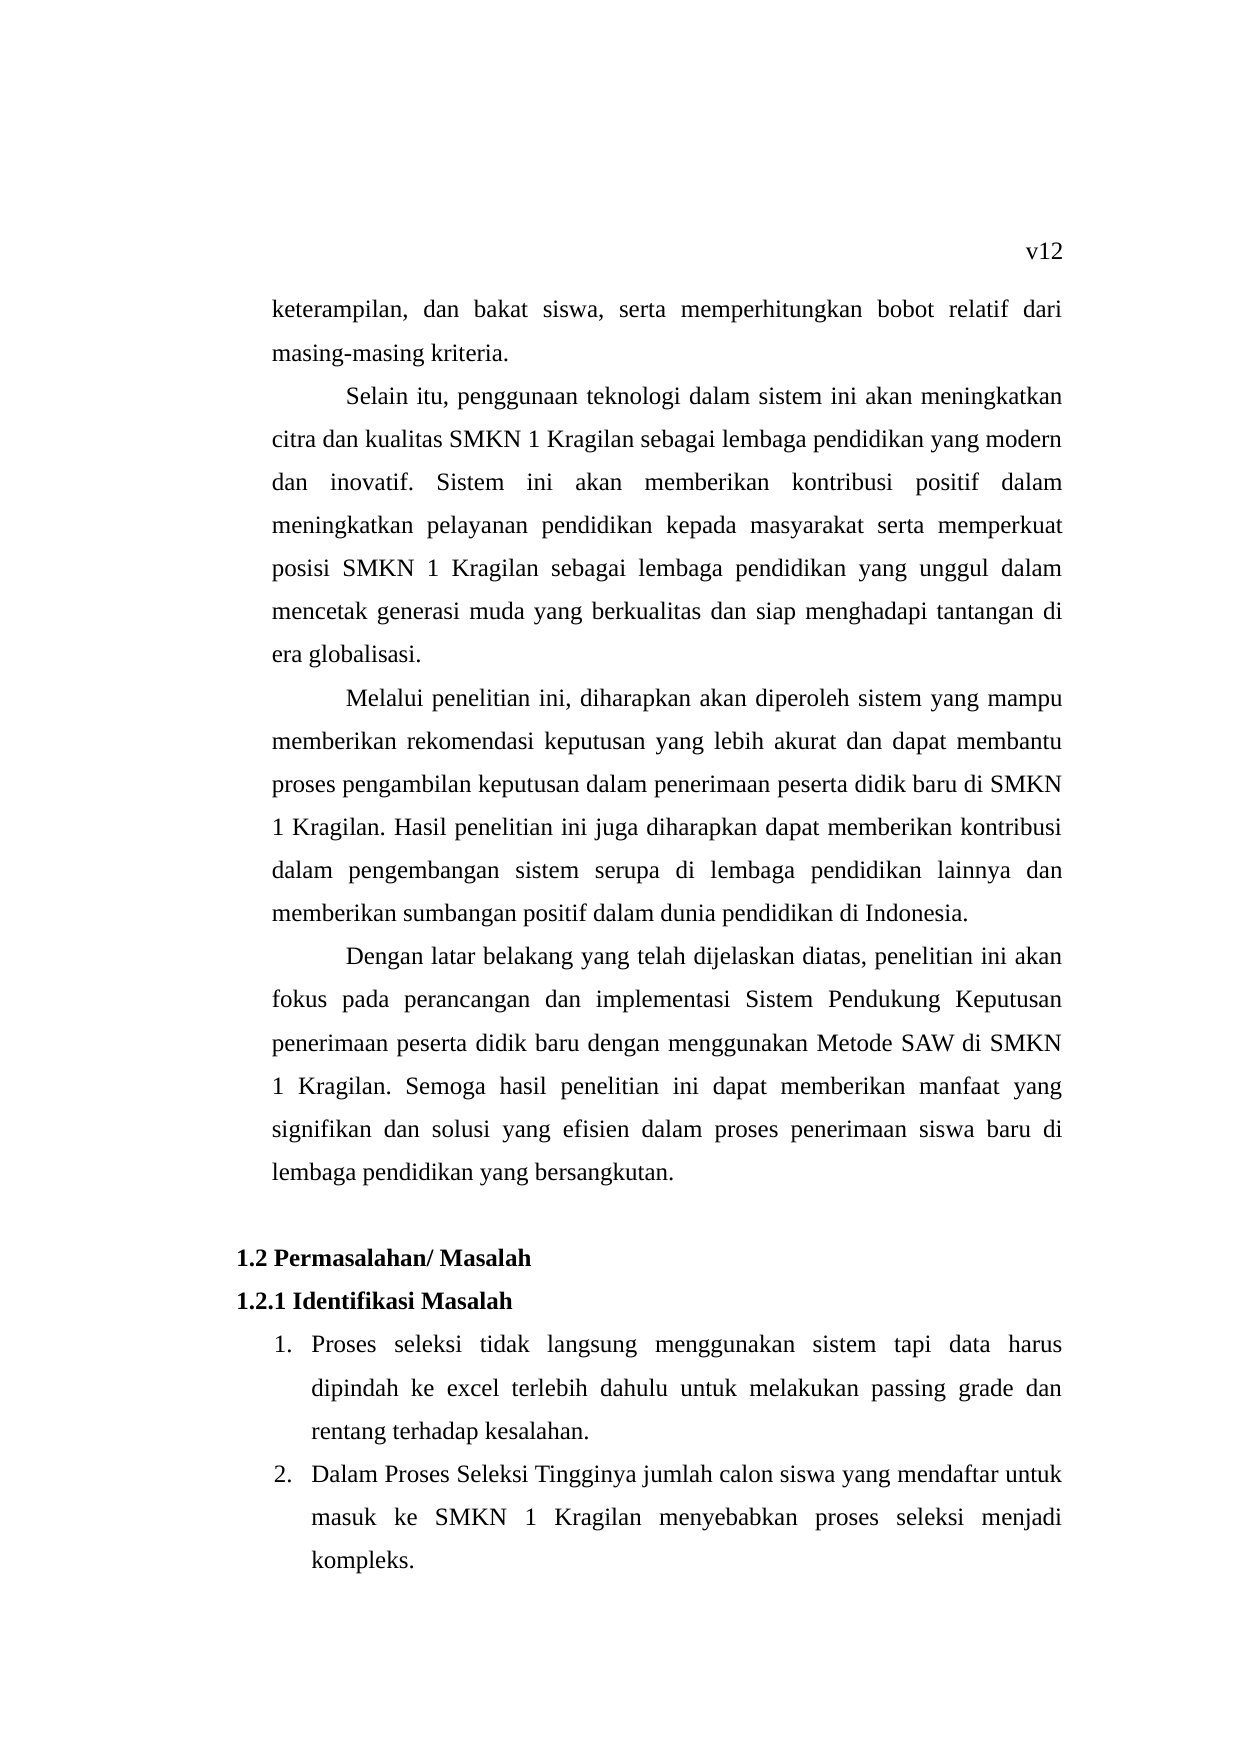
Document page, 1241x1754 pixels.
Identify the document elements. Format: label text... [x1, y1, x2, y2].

list Dalam Proses Seleksi Tingginya jumlah calon siswa yang mendaftar untuk masuk ke SMKN 1 Kragilan menyebabkan proses seleksi menjadi kompleks. [274, 1459, 1063, 1574]
text Melalui penelitian ini, diharapkan akan diperoleh sistem yang mampu memberikan rekomendasi keputusan yang lebih akurat dan dapat membantu proses pengambilan keputusan dalam penerimaan peserta didik baru di SMKN 1 Kragilan. Hasil penelitian ini juga diharapkan dapat memberikan kontribusi dalam pengembangan sistem serupa di lembaga pendidikan lainnya dan memberikan sumbangan positif dalam dunia pendidikan di Indonesia. [272, 683, 1063, 927]
text Selain itu, penggunaan teknologi dalam sistem ini akan meningkatkan citra dan kualitas SMKN 1 Kragilan sebagai lembaga pendidikan yang modern dan inovatif. Sistem ini akan memberikan kontribusi positif dalam meningkatkan pelayanan pendidikan kepada masyarakat serta memperkuat posisi SMKN 1 Kragilan sebagai lembaga pendidikan yang unggul dalam mencetak generasi muda yang berkualitas dan siap menghadapi tantangan di era globalisasi. [272, 381, 1063, 668]
text keterampilan, dan bakat siswa, serta memperhitungkan bobot relatif dari masing-masing kriteria. [272, 294, 1063, 366]
subtitle 1.2.1 Identifikasi Masalah [236, 1286, 1063, 1315]
list Proses seleksi tidak langsung menggunakan sistem tapi data harus dipindah ke excel terlebih dahulu untuk melakukan passing grade dan rentang terhadap kesalahan. [274, 1329, 1063, 1444]
subtitle 1.2 Permasalahan/ Masalah [236, 1243, 1063, 1272]
text Dengan latar belakang yang telah dijelaskan diatas, penelitian ini akan fokus pada perancangan dan implementasi Sistem Pendukung Keputusan penerimaan peserta didik baru dengan menggunakan Metode SAW di SMKN 1 Kragilan. Semoga hasil penelitian ini dapat memberikan manfaat yang signifikan dan solusi yang efisien dalam proses penerimaan siswa baru di lembaga pendidikan yang bersangkutan. [272, 941, 1063, 1186]
